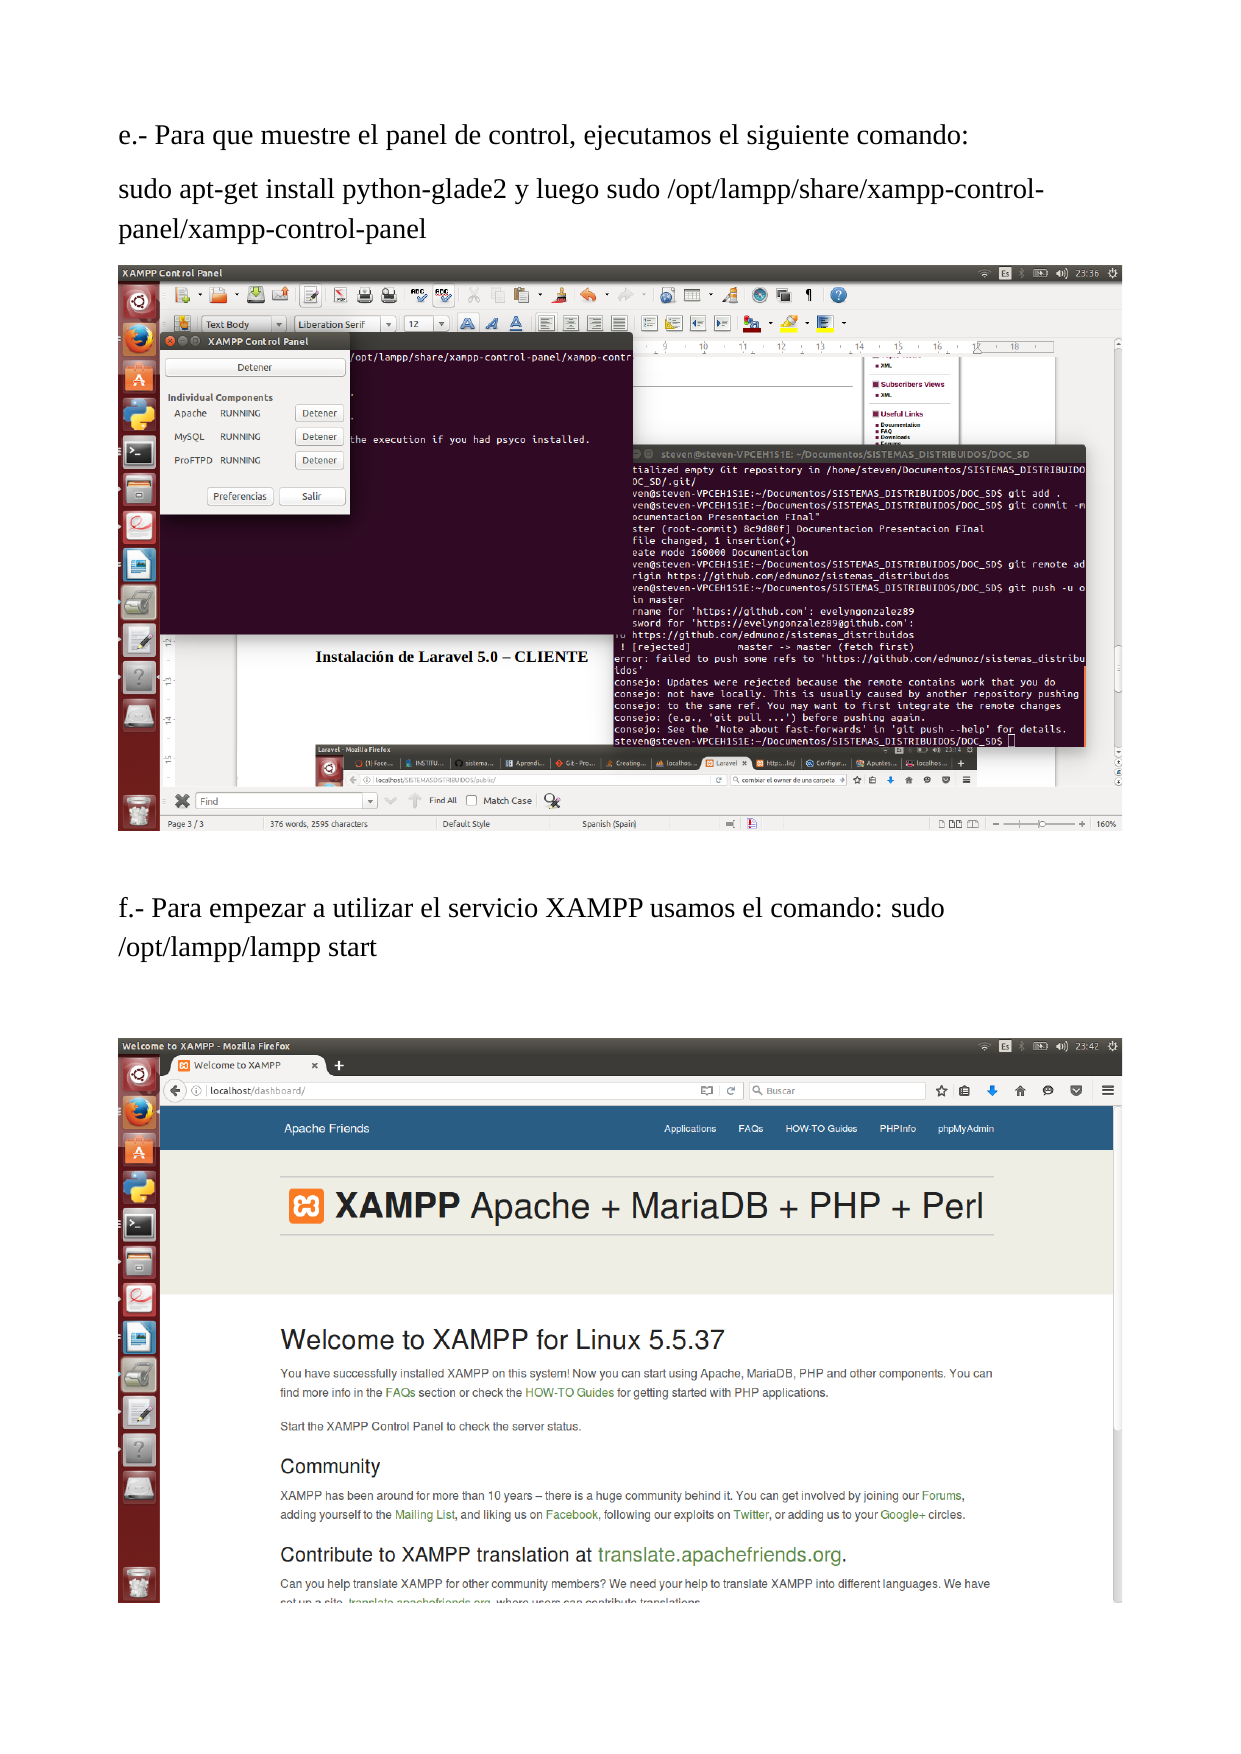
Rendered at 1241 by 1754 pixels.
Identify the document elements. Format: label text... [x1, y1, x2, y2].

picture [118, 265, 1123, 831]
picture [118, 1038, 1123, 1603]
text sudo apt-get install python-glade2 y luego sudo /opt/lampp/share/xampp-control-panel/xampp-control-panel [118, 172, 1122, 244]
text f.- Para empezar a utilizar el servicio XAMPP usamos el comando: sudo /opt/lampp/lampp start [118, 891, 1122, 963]
text e.- Para que muestre el panel de control, ejecutamos el siguiente comando: [118, 118, 1122, 151]
